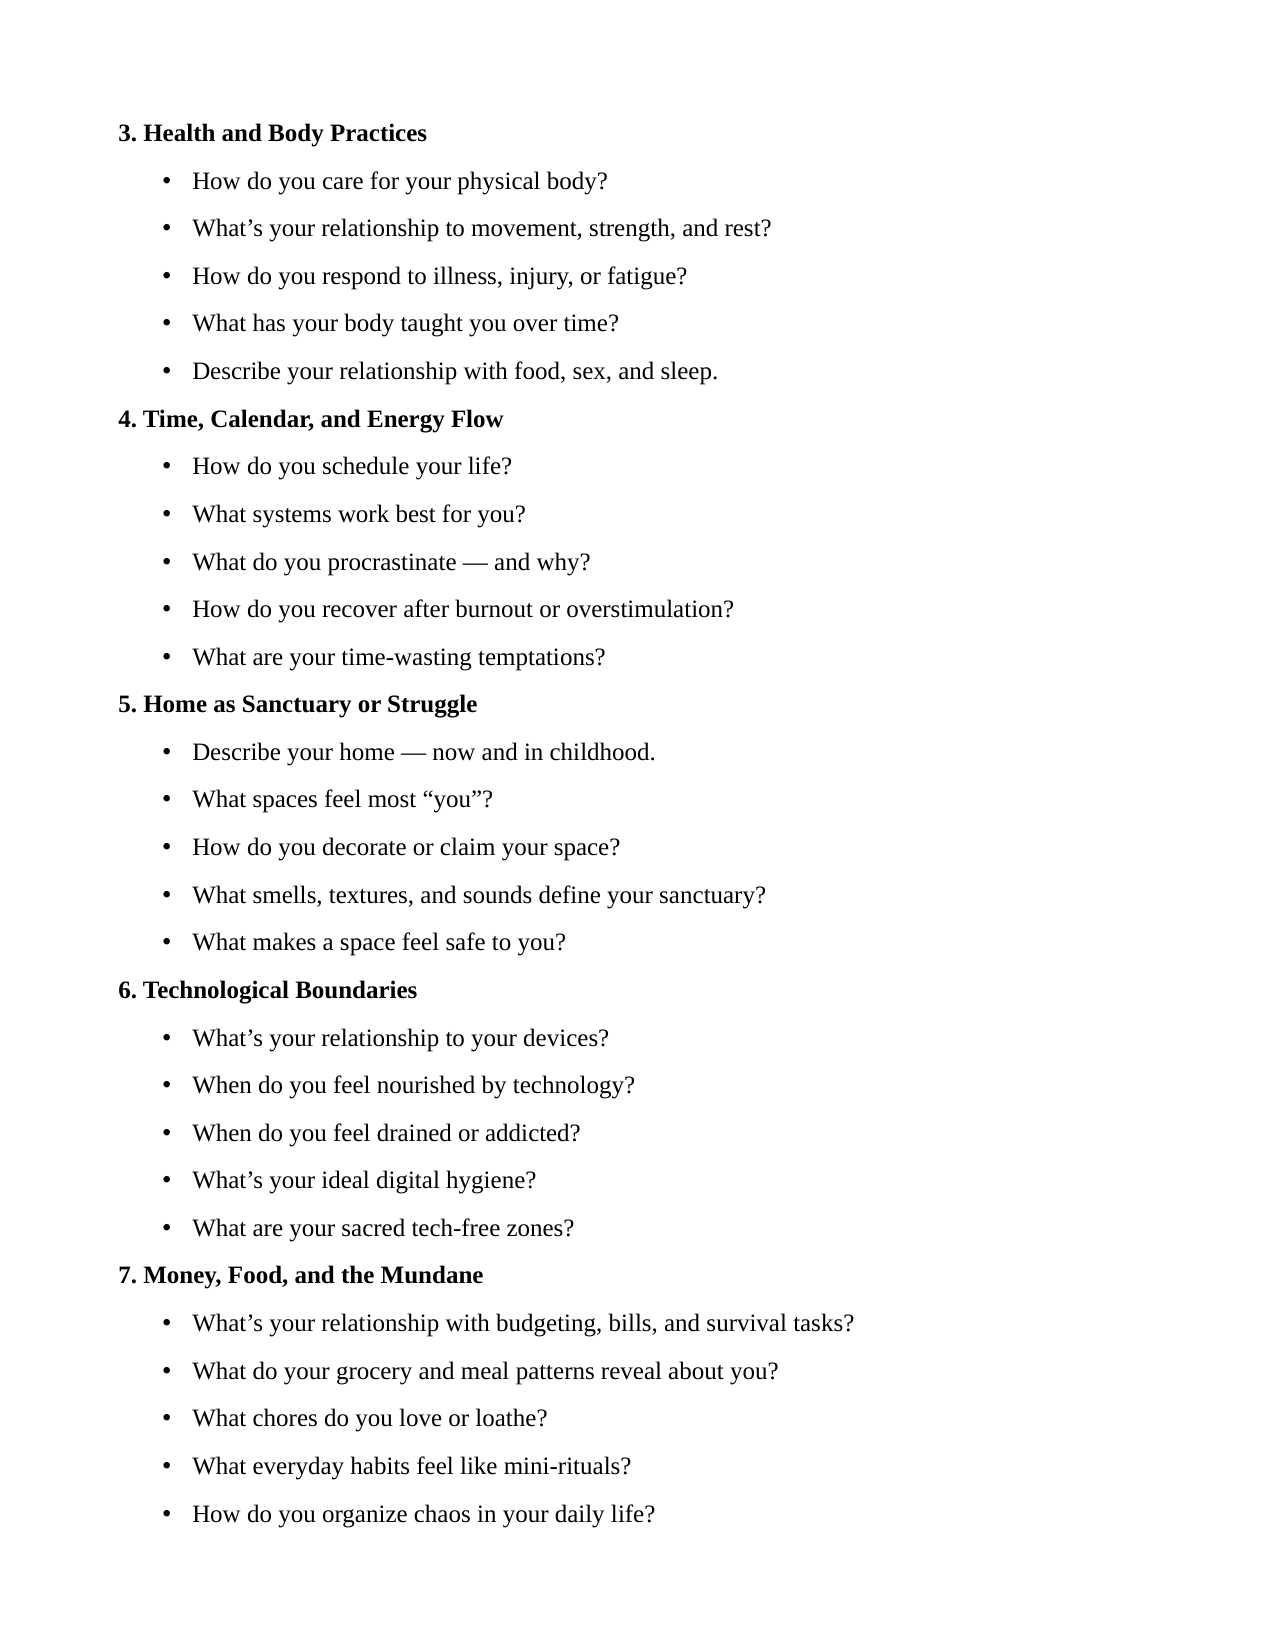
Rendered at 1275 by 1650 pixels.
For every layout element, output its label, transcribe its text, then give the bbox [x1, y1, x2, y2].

list What everyday habits feel like mini-rituals? [162, 1451, 1157, 1480]
list What do your grocery and meal patterns reveal about you? [162, 1356, 1157, 1384]
list When do you feel drained or addicted? [162, 1118, 1157, 1147]
list Describe your home — now and in childhood. [162, 737, 1157, 766]
list What are your time-wasting temptations? [162, 642, 1157, 671]
list What do you procrastinate — and why? [162, 547, 1157, 575]
text 5. Home as Sanctuary or Struggle [118, 689, 1157, 718]
list How do you decorate or claim your space? [162, 832, 1157, 861]
list How do you schedule your life? [162, 451, 1157, 480]
list What’s your ideal digital hygiene? [162, 1165, 1157, 1194]
text 4. Time, Calendar, and Energy Flow [118, 404, 1157, 432]
list What systems work best for you? [162, 499, 1157, 528]
list How do you care for your physical body? [162, 166, 1157, 194]
list What chores do you love or loathe? [162, 1403, 1157, 1432]
list What are your sacred tech-free zones? [162, 1213, 1157, 1242]
list What’s your relationship with budgeting, bills, and survival tasks? [162, 1308, 1157, 1337]
list How do you organize chaos in your daily life? [162, 1499, 1157, 1527]
list How do you respond to illness, injury, or fatigue? [162, 261, 1157, 290]
list What’s your relationship to movement, strength, and rest? [162, 213, 1157, 242]
list How do you recover after burnout or overstimulation? [162, 594, 1157, 623]
list What spaces feel most “you”? [162, 784, 1157, 813]
text 7. Money, Food, and the Mundane [118, 1261, 1157, 1289]
list When do you feel nourished by technology? [162, 1070, 1157, 1099]
list What smells, textures, and sounds define your sanctuary? [162, 880, 1157, 908]
text 6. Technological Boundaries [118, 975, 1157, 1004]
list Describe your relationship with food, sex, and sleep. [162, 356, 1157, 385]
list What has your body taught you over time? [162, 308, 1157, 337]
text 3. Health and Body Practices [118, 118, 1157, 147]
list What’s your relationship to your devices? [162, 1023, 1157, 1051]
list What makes a space feel safe to you? [162, 927, 1157, 956]
